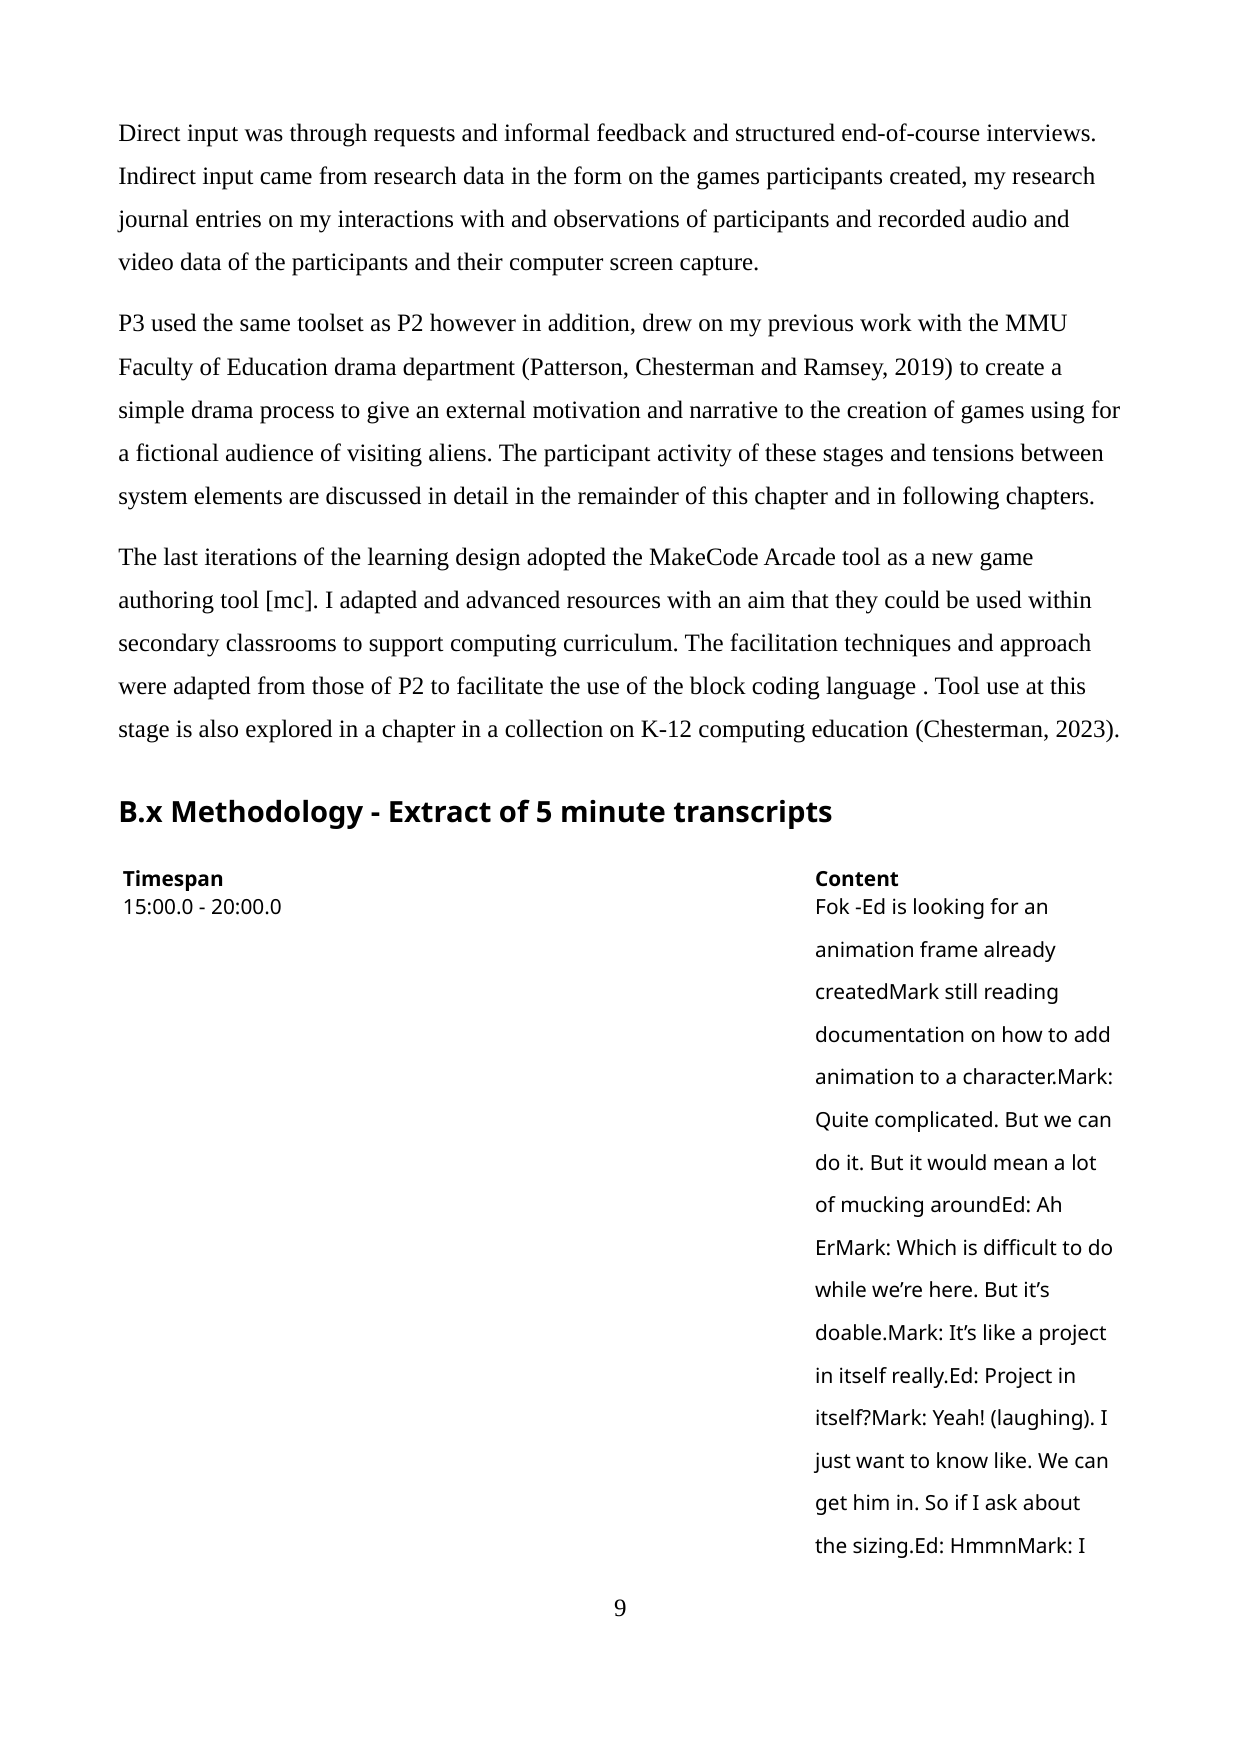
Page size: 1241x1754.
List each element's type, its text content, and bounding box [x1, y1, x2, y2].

subtitle B.x Methodology - Extract of 5 minute transcripts [118, 792, 1122, 831]
table_cell Fok -Ed is looking for an animation frame already createdMark still reading documentation on how to add animation to a character.Mark: Quite complicated. But we can do it. But it would mean a lot of mucking aroundEd: Ah ErMark: Which is difficult to do while we’re here. But it’s doable.Mark: It’s like a project in itself really.Ed: Project in itself?Mark: Yeah! (laughing). I just want to know like. We can get him in. So if I ask about the sizing.Ed: HmmnMark: I [810, 892, 1122, 1559]
table_header Timespan [118, 864, 810, 892]
table_header Content [810, 864, 1122, 892]
text The last iterations of the learning design adopted the MakeCode Arcade tool as a new game authoring tool [mc]. I adapted and advanced resources with an aim that they could be used within secondary classrooms to support computing curriculum. The facilitation techniques and approach were adapted from those of P2 to facilitate the use of the block coding language . Tool use at this stage is also explored in a chapter in a collection on K-12 computing education (Chesterman, 2023). [118, 542, 1122, 743]
text Direct input was through requests and informal feedback and structured end-of-course interviews. Indirect input came from research data in the form on the games participants created, my research journal entries on my interactions with and observations of participants and recorded audio and video data of the participants and their computer screen capture. [118, 118, 1122, 276]
table_cell 15:00.0 - 20:00.0 [118, 892, 810, 1559]
text P3 used the same toolset as P2 however in addition, drew on my previous work with the MMU Faculty of Education drama department (Patterson, Chesterman and Ramsey, 2019) to create a simple drama process to give an external motivation and narrative to the creation of games using for a fictional audience of visiting aliens. The participant activity of these stages and tensions between system elements are discussed in detail in the remainder of this chapter and in following chapters. [118, 308, 1122, 510]
